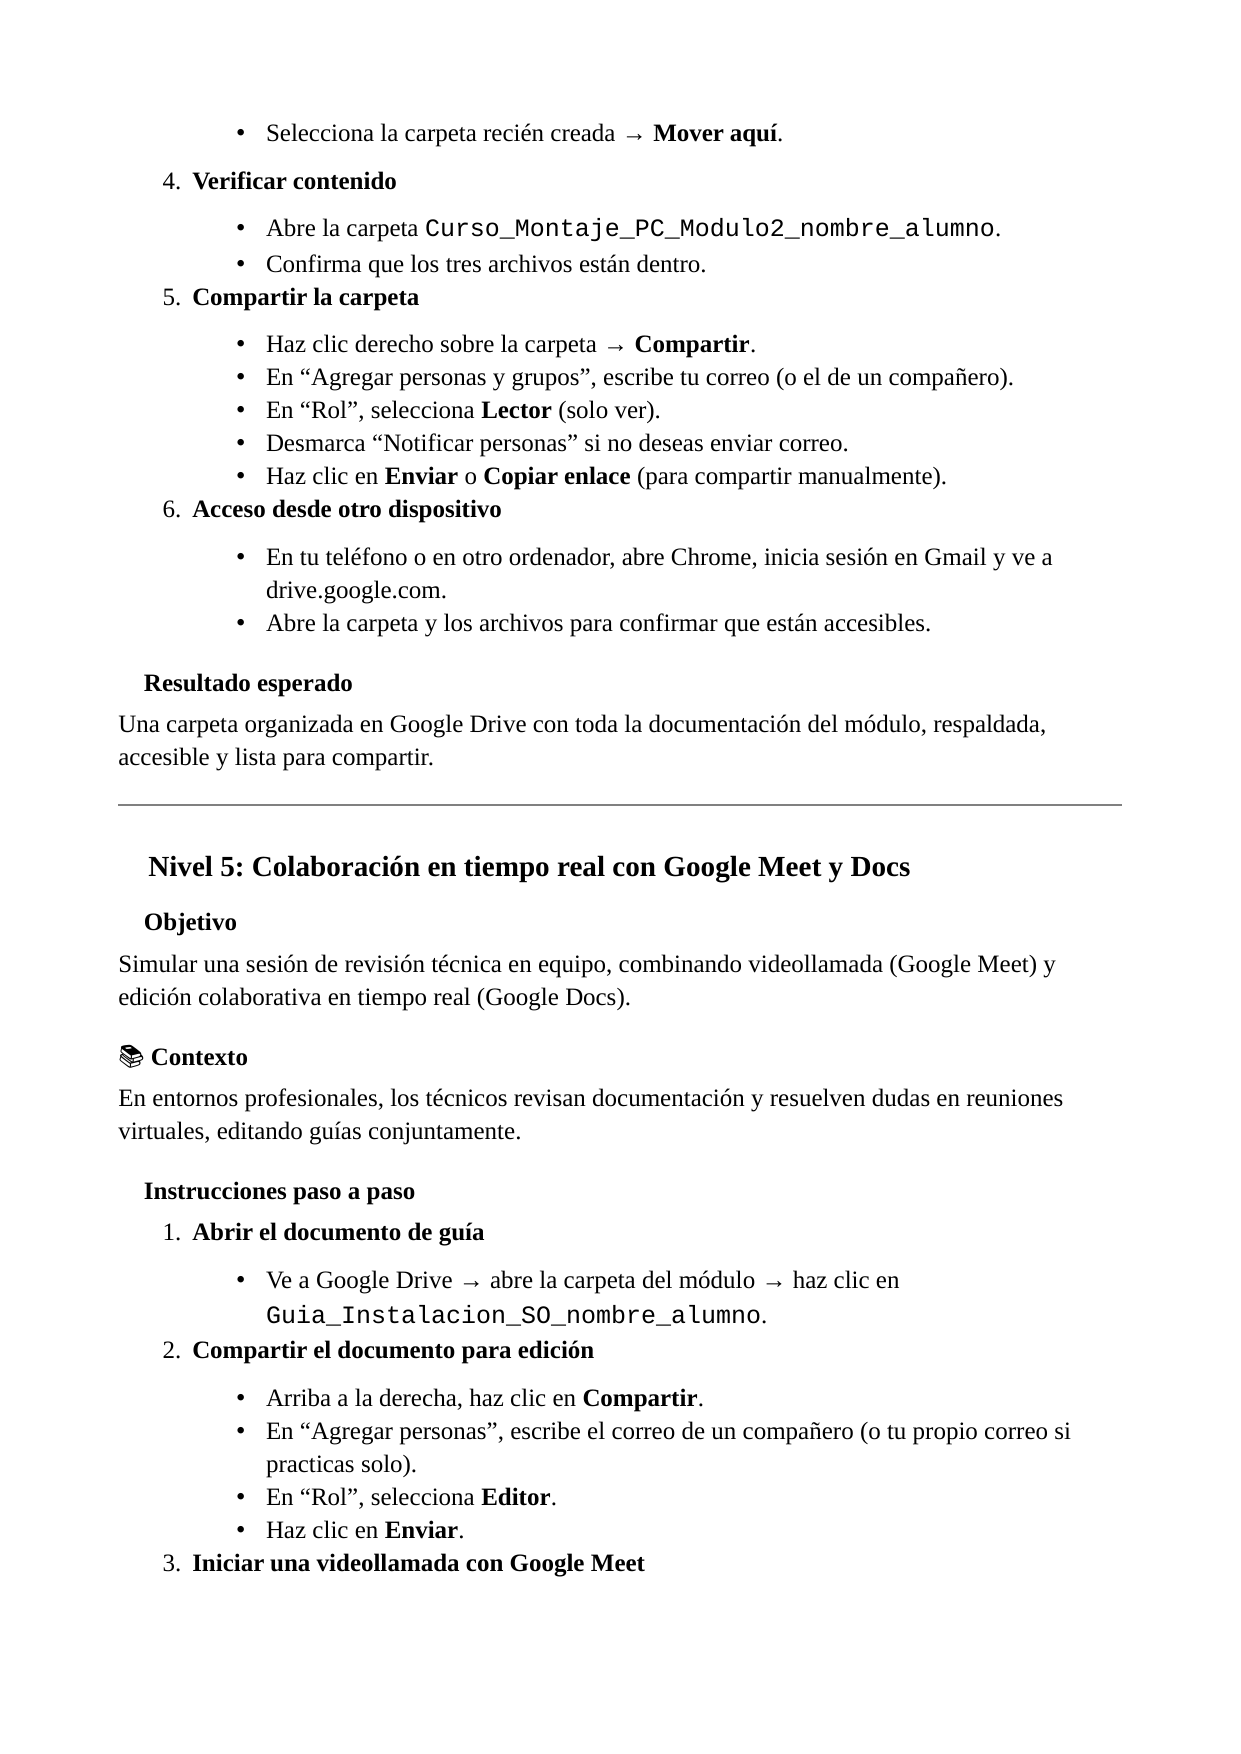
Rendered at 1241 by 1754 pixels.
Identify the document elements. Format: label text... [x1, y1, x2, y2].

list Selecciona la carpeta recién creada → Mover aquí. [236, 118, 1122, 147]
list Haz clic en Enviar o Copiar enlace (para compartir manualmente). [236, 461, 1122, 490]
subtitle 📝 Instrucciones paso a paso [118, 1176, 1122, 1205]
list Compartir la carpeta [162, 282, 1122, 311]
list En “Agregar personas”, escribe el correo de un compañero (o tu propio correo si practicas solo). [236, 1416, 1122, 1478]
subtitle ✅ Resultado esperado [118, 668, 1122, 697]
list Abre la carpeta y los archivos para confirmar que están accesibles. [236, 608, 1122, 637]
list Ve a Google Drive → abre la carpeta del módulo → haz clic en Guia_Instalacion_SO_nombre_alumno. [236, 1265, 1122, 1331]
list En “Agregar personas y grupos”, escribe tu correo (o el de un compañero). [236, 362, 1122, 391]
list Arriba a la derecha, haz clic en Compartir. [236, 1383, 1122, 1412]
list Verificar contenido [162, 166, 1122, 194]
subtitle 🎯 Objetivo [118, 907, 1122, 936]
list Haz clic derecho sobre la carpeta → Compartir. [236, 329, 1122, 358]
list Iniciar una videollamada con Google Meet [162, 1548, 1122, 1577]
text En entornos profesionales, los técnicos revisan documentación y resuelven dudas en reuniones virtuales, editando guías conjuntamente. [118, 1083, 1122, 1145]
subtitle 🔹 Nivel 5: Colaboración en tiempo real con Google Meet y Docs [118, 849, 1122, 882]
list Abre la carpeta Curso_Montaje_PC_Modulo2_nombre_alumno. [236, 213, 1122, 244]
subtitle 📚 Contexto [118, 1042, 1122, 1071]
list En “Rol”, selecciona Lector (solo ver). [236, 395, 1122, 424]
list En tu teléfono o en otro ordenador, abre Chrome, inicia sesión en Gmail y ve a drive.google.com. [236, 542, 1122, 604]
text Una carpeta organizada en Google Drive con toda la documentación del módulo, respaldada, accesible y lista para compartir. [118, 709, 1122, 771]
list Desmarca “Notificar personas” si no deseas enviar correo. [236, 428, 1122, 457]
list En “Rol”, selecciona Editor. [236, 1482, 1122, 1511]
list Haz clic en Enviar. [236, 1515, 1122, 1544]
list Compartir el documento para edición [162, 1336, 1122, 1364]
list Abrir el documento de guía [162, 1217, 1122, 1246]
text Simular una sesión de revisión técnica en equipo, combinando videollamada (Google Meet) y edición colaborativa en tiempo real (Google Docs). [118, 949, 1122, 1011]
list Confirma que los tres archivos están dentro. [236, 249, 1122, 277]
list Acceso desde otro dispositivo [162, 494, 1122, 523]
